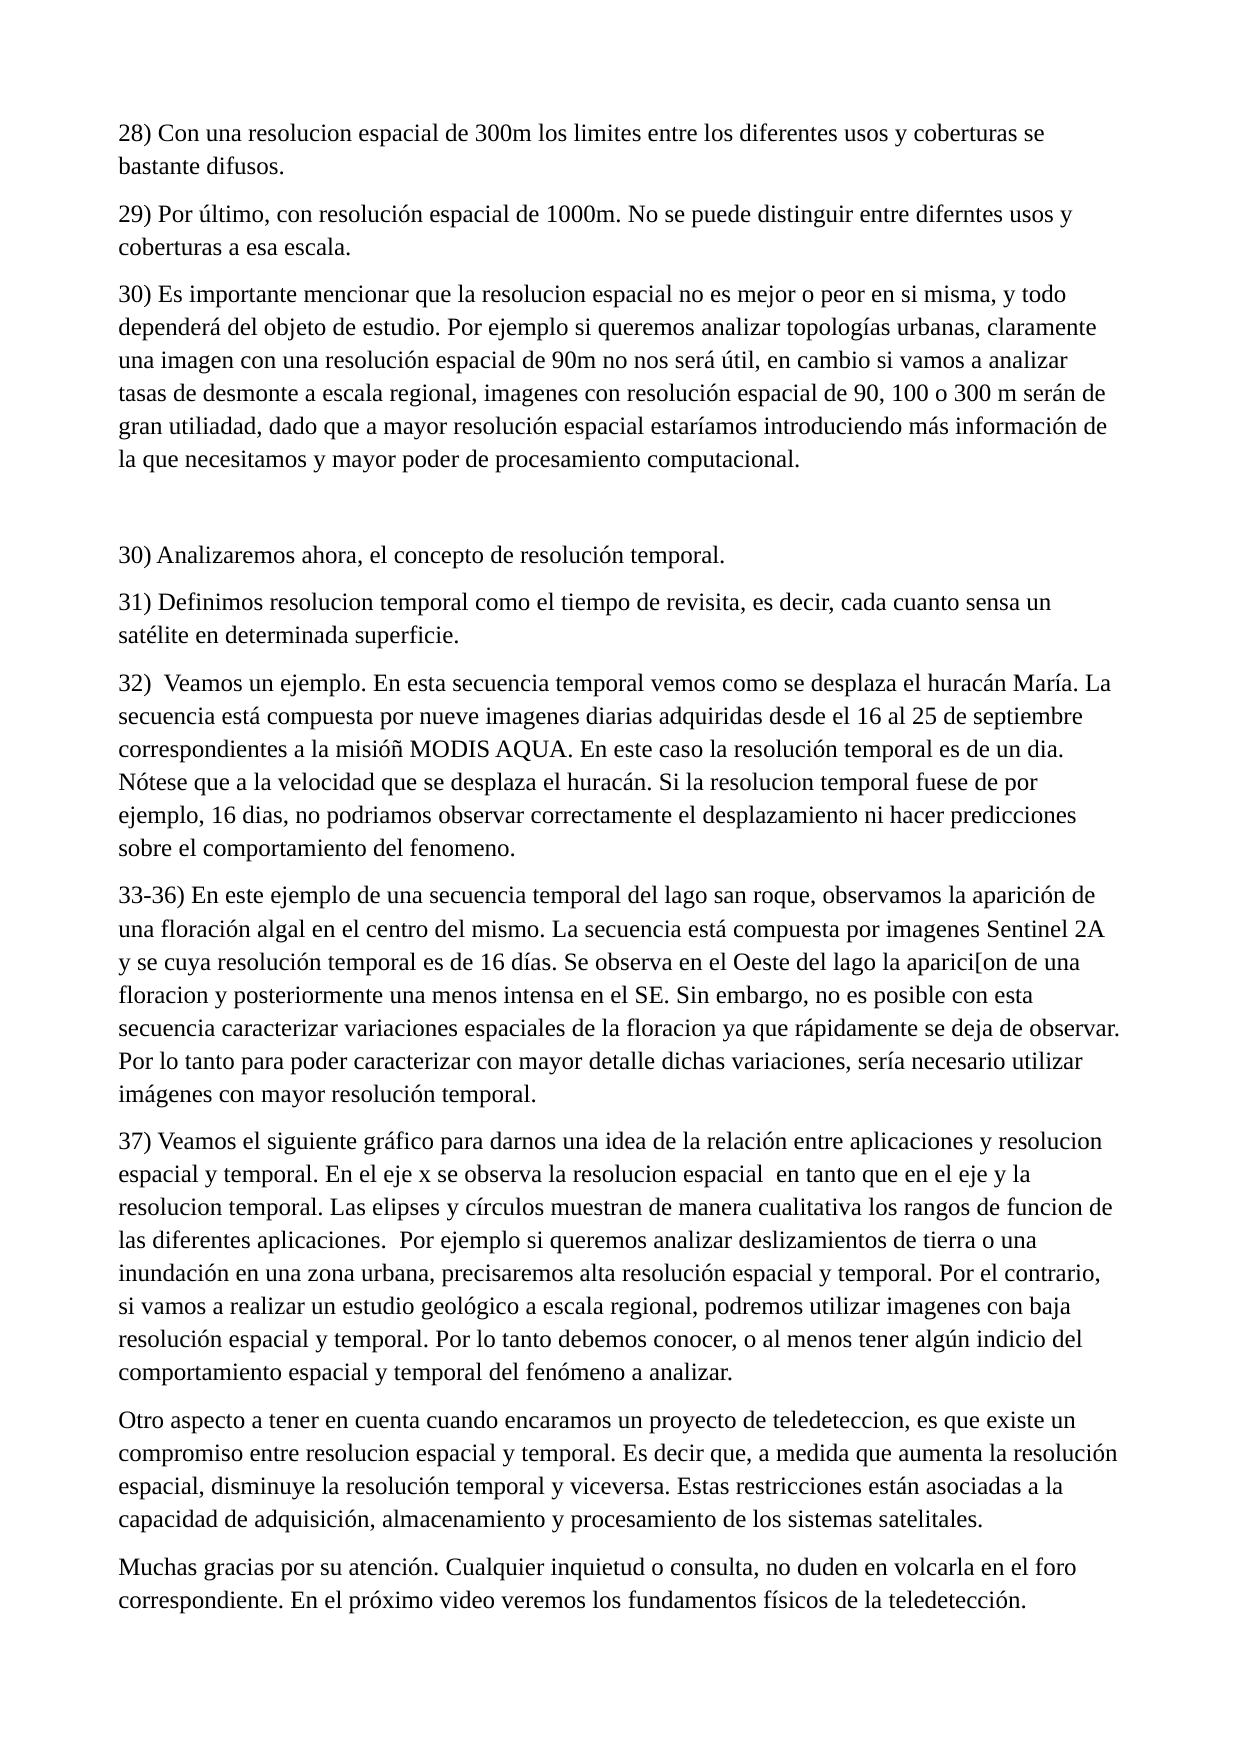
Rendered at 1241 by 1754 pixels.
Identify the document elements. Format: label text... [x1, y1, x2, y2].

text Muchas gracias por su atención. Cualquier inquietud o consulta, no duden en volcarla en el foro correspondiente. En el próximo video veremos los fundamentos físicos de la teledetección. [118, 1552, 1122, 1613]
text 31) Definimos resolucion temporal como el tiempo de revisita, es decir, cada cuanto sensa un satélite en determinada superficie. [118, 587, 1122, 649]
text 29) Por último, con resolución espacial de 1000m. No se puede distinguir entre diferntes usos y coberturas a esa escala. [118, 199, 1122, 261]
text 37) Veamos el siguiente gráfico para darnos una idea de la relación entre aplicaciones y resolucion espacial y temporal. En el eje x se observa la resolucion espacial en tanto que en el eje y la resolucion temporal. Las elipses y círculos muestran de manera cualitativa los rangos de funcion de las diferentes aplicaciones. Por ejemplo si queremos analizar deslizamientos de tierra o una inundación en una zona urbana, precisaremos alta resolución espacial y temporal. Por el contrario, si vamos a realizar un estudio geológico a escala regional, podremos utilizar imagenes con baja resolución espacial y temporal. Por lo tanto debemos conocer, o al menos tener algún indicio del comportamiento espacial y temporal del fenómeno a analizar. [118, 1126, 1122, 1386]
text 33-36) En este ejemplo de una secuencia temporal del lago san roque, observamos la aparición de una floración algal en el centro del mismo. La secuencia está compuesta por imagenes Sentinel 2A y se cuya resolución temporal es de 16 días. Se observa en el Oeste del lago la aparici[on de una floracion y posteriormente una menos intensa en el SE. Sin embargo, no es posible con esta secuencia caracterizar variaciones espaciales de la floracion ya que rápidamente se deja de observar. Por lo tanto para poder caracterizar con mayor detalle dichas variaciones, sería necesario utilizar imágenes con mayor resolución temporal. [118, 881, 1122, 1107]
text 32) Veamos un ejemplo. En esta secuencia temporal vemos como se desplaza el huracán María. La secuencia está compuesta por nueve imagenes diarias adquiridas desde el 16 al 25 de septiembre correspondientes a la misióñ MODIS AQUA. En este caso la resolución temporal es de un dia. Nótese que a la velocidad que se desplaza el huracán. Si la resolucion temporal fuese de por ejemplo, 16 dias, no podriamos observar correctamente el desplazamiento ni hacer predicciones sobre el comportamiento del fenomeno. [118, 668, 1122, 862]
text 30) Es importante mencionar que la resolucion espacial no es mejor o peor en si misma, y todo dependerá del objeto de estudio. Por ejemplo si queremos analizar topologías urbanas, claramente una imagen con una resolución espacial de 90m no nos será útil, en cambio si vamos a analizar tasas de desmonte a escala regional, imagenes con resolución espacial de 90, 100 o 300 m serán de gran utiliadad, dado que a mayor resolución espacial estaríamos introduciendo más información de la que necesitamos y mayor poder de procesamiento computacional. [118, 279, 1122, 473]
text Otro aspecto a tener en cuenta cuando encaramos un proyecto de teledeteccion, es que existe un compromiso entre resolucion espacial y temporal. Es decir que, a medida que aumenta la resolución espacial, disminuye la resolución temporal y viceversa. Estas restricciones están asociadas a la capacidad de adquisición, almacenamiento y procesamiento de los sistemas satelitales. [118, 1405, 1122, 1533]
text 30) Analizaremos ahora, el concepto de resolución temporal. [118, 540, 1122, 568]
text 28) Con una resolucion espacial de 300m los limites entre los diferentes usos y coberturas se bastante difusos. [118, 118, 1122, 180]
